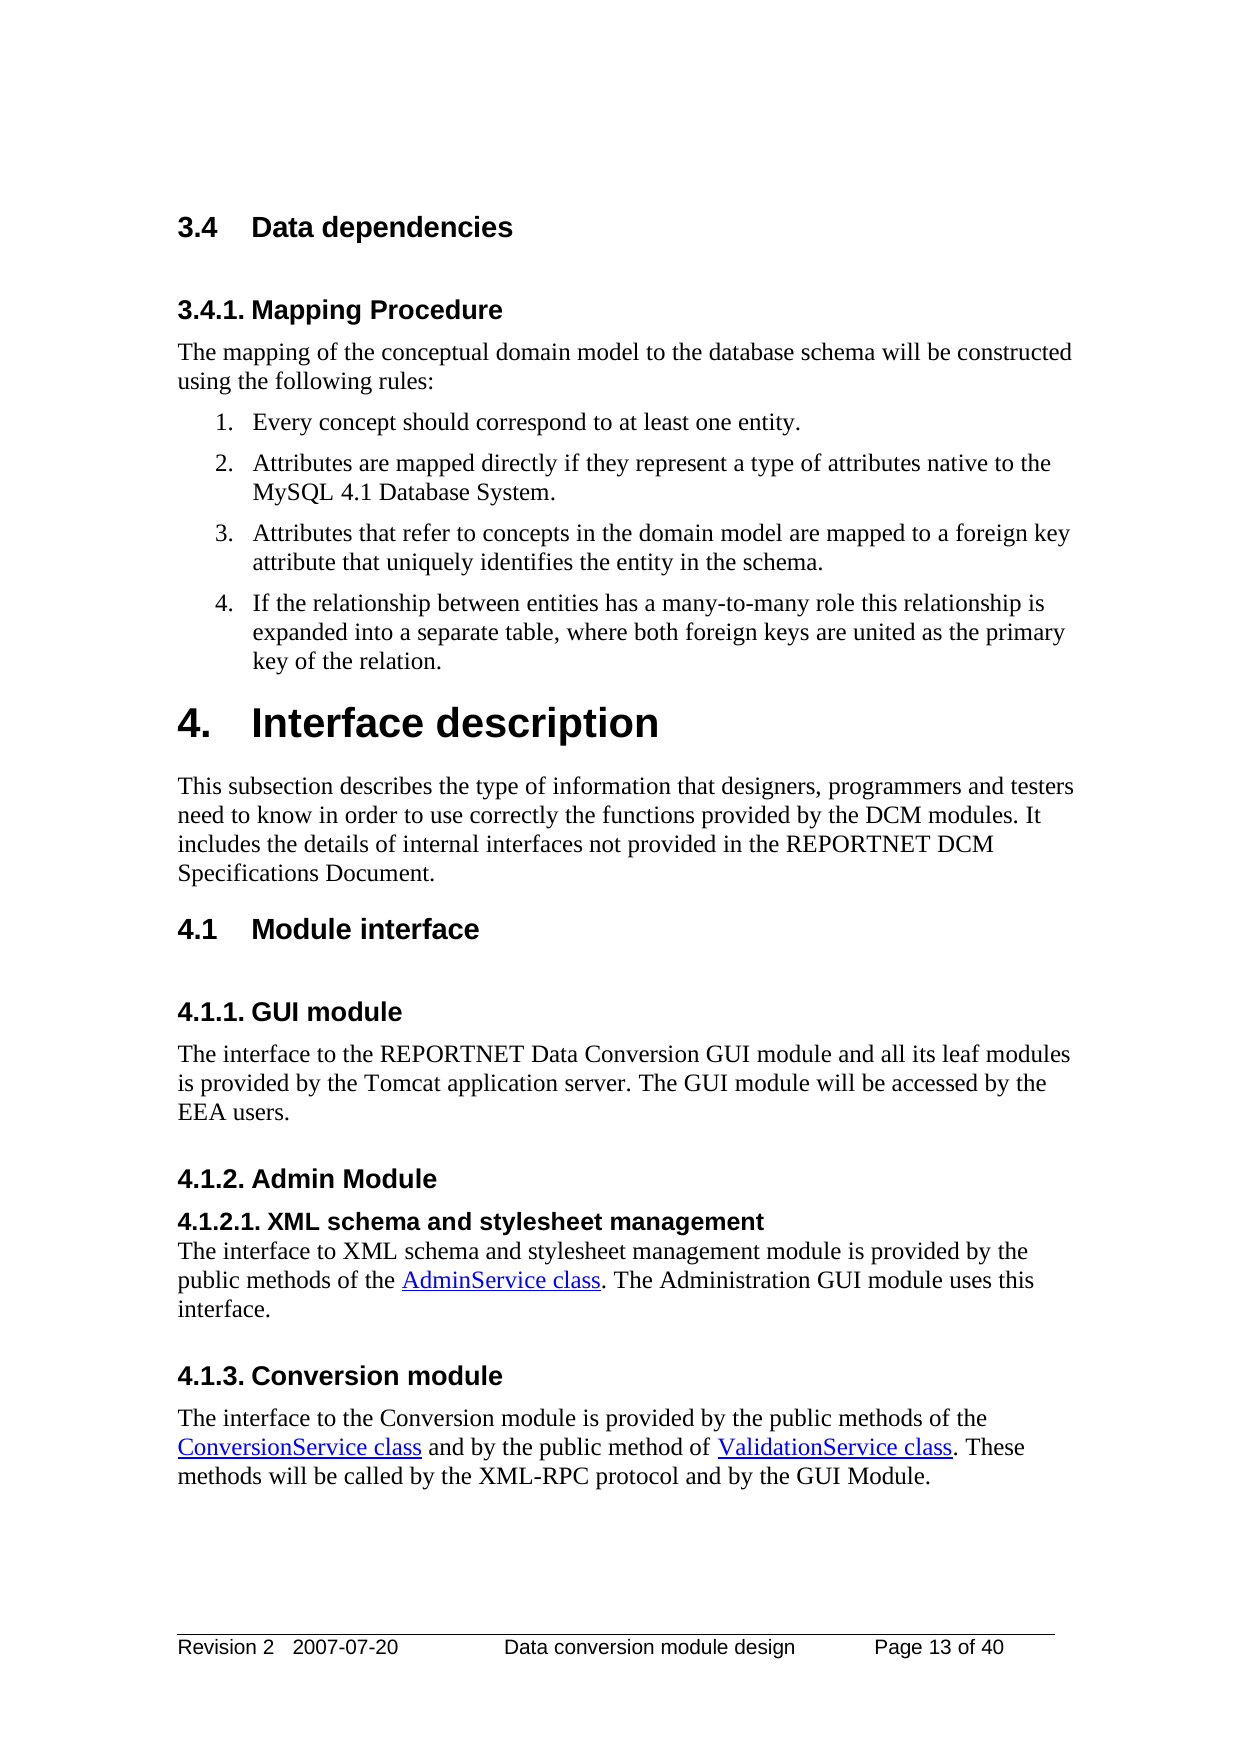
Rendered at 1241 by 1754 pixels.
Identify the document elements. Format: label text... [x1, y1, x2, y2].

subtitle Mapping Procedure [177, 294, 1092, 325]
list Attributes that refer to concepts in the domain model are mapped to a foreign key attribute that uniquely identifies the entity in the schema. [215, 518, 1092, 576]
subtitle XML schema and stylesheet management [177, 1207, 1092, 1236]
subtitle Interface description [177, 698, 1092, 746]
text The interface to XML schema and stylesheet management module is provided by the public methods of the AdminService class. The Administration GUI module uses this interface. [177, 1236, 1092, 1323]
text The interface to the REPORTNET Data Conversion GUI module and all its leaf modules is provided by the Tomcat application server. The GUI module will be accessed by the EEA users. [177, 1039, 1092, 1126]
text This subsection describes the type of information that designers, programmers and testers need to know in order to use correctly the functions provided by the DCM modules. It includes the details of internal interfaces not provided in the REPORTNET DCM Specifications Document. [177, 771, 1092, 887]
list Every concept should correspond to at least one entity. [215, 407, 1092, 436]
subtitle GUI module [177, 996, 1092, 1027]
subtitle Data dependencies [177, 210, 1092, 244]
text The mapping of the conceptual domain model to the database schema will be constructed using the following rules: [177, 337, 1092, 395]
subtitle Admin Module [177, 1163, 1092, 1194]
subtitle Conversion module [177, 1359, 1092, 1391]
list Attributes are mapped directly if they represent a type of attributes native to the MySQL 4.1 Database System. [215, 448, 1092, 506]
subtitle Module interface [177, 912, 1092, 946]
list If the relationship between entities has a many-to-many role this relationship is expanded into a separate table, where both foreign keys are united as the primary key of the relation. [215, 588, 1092, 675]
text The interface to the Conversion module is provided by the public methods of the ConversionService class and by the public method of ValidationService class. These methods will be called by the XML-RPC protocol and by the GUI Module. [177, 1403, 1092, 1490]
